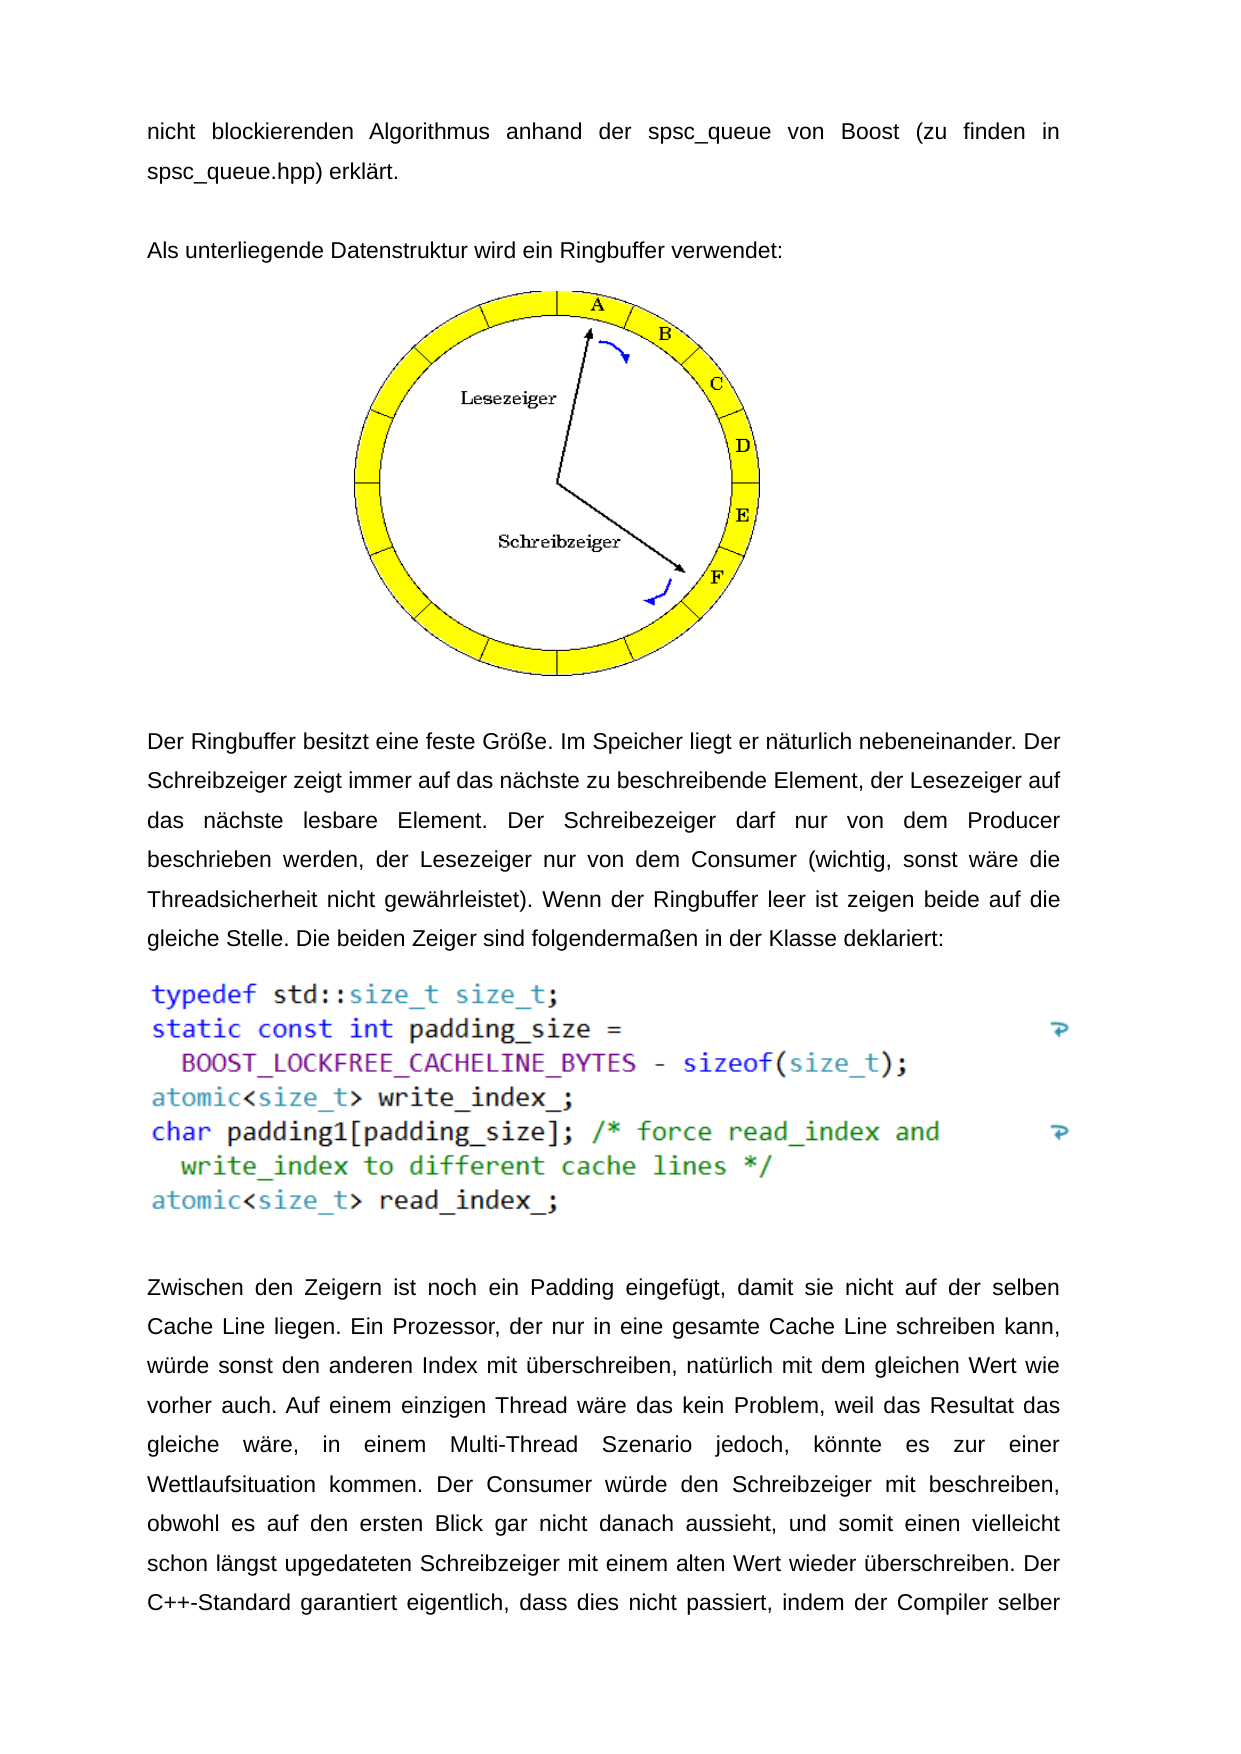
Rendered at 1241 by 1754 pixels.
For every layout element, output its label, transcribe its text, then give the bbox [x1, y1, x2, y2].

picture [354, 291, 760, 676]
text Zwischen den Zeigern ist noch ein Padding eingefügt, damit sie nicht auf der selben Cache Line liegen. Ein Prozessor, der nur in eine gesamte Cache Line schreiben kann, würde sonst den anderen Index mit überschreiben, natürlich mit dem gleichen Wert wie vorher auch. Auf einem einzigen Thread wäre das kein Problem, weil das Resultat das gleiche wäre, in einem Multi-Thread Szenario jedoch, könnte es zur einer Wettlaufsituation kommen. Der Consumer würde den Schreibzeiger mit beschreiben, obwohl es auf den ersten Blick gar nicht danach aussieht, und somit einen vielleicht schon längst upgedateten Schreibzeiger mit einem alten Wert wieder überschreiben. Der C++-Standard garantiert eigentlich, dass dies nicht passiert, indem der Compiler selber [147, 1273, 1061, 1616]
text nicht blockierenden Algorithmus anhand der spsc_queue von Boost (zu finden in spsc_queue.hpp) erklärt. [147, 118, 1061, 184]
picture [142, 978, 1071, 1221]
text Als unterliegende Datenstruktur wird ein Ringbuffer verwendet: [147, 237, 1061, 263]
text Der Ringbuffer besitzt eine feste Größe. Im Speicher liegt er näturlich nebeneinander. Der Schreibzeiger zeigt immer auf das nächste zu beschreibende Element, der Lesezeiger auf das nächste lesbare Element. Der Schreibezeiger darf nur von dem Producer beschrieben werden, der Lesezeiger nur von dem Consumer (wichtig, sonst wäre die Threadsicherheit nicht gewährleistet). Wenn der Ringbuffer leer ist zeigen beide auf die gleiche Stelle. Die beiden Zeiger sind folgendermaßen in der Klasse deklariert: [147, 728, 1061, 952]
